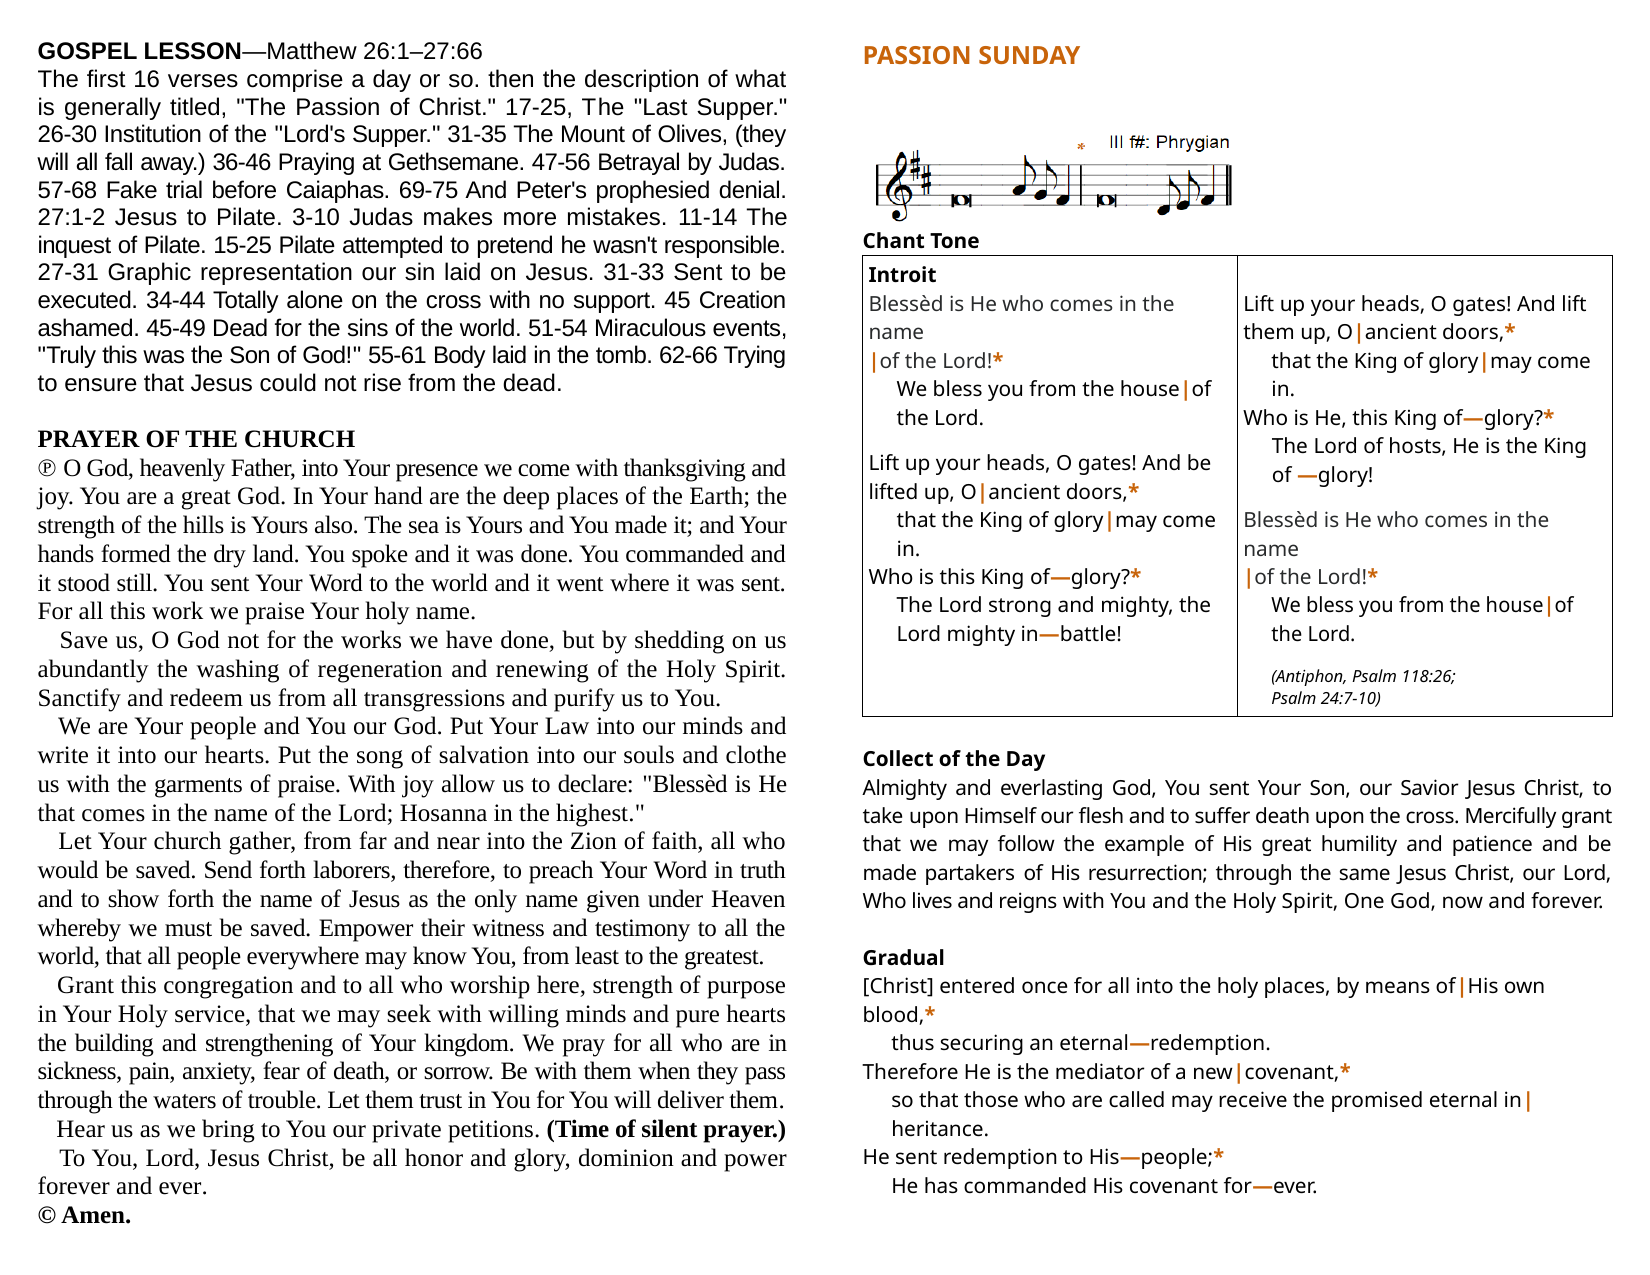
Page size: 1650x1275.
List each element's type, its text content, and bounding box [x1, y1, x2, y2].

text ℗ O God, heavenly Father, into Your presence we come with thanksgiving and joy. You are a great God. In Your hand are the deep places of the Earth; the strength of the hills is Yours also. The sea is Yours and You made it; and Your hands formed the dry land. You spoke and it was done. You commanded and it stood still. You sent Your Word to the world and it went where it was sent. For all this work we praise Your holy name. [37, 453, 787, 625]
table_header Lift up your heads, O gates! And lift them up, O|ancient doors,* that the King of glory|may come in. Who is He, this King of—glory?* The Lord of hosts, He is the King of —glory! Blessèd is He who comes in the name |of the Lord!* We bless you from the house|of the Lord. (Antiphon, Psalm 118:26; Psalm 24:7-10) [1238, 256, 1612, 716]
text so that those who are called may receive the promised eternal in|heritance. [891, 1085, 1612, 1142]
text GOSPEL LESSON—Matthew 26:1–27:66 [37, 37, 787, 65]
picture [872, 127, 1235, 227]
text Save us, O God not for the works we have done, but by shedding on us abundantly the washing of regeneration and renewing of the Holy Spirit. Sanctify and redeem us from all transgressions and purify us to You. [37, 625, 787, 711]
text He has commanded His covenant for—ever. [891, 1171, 1612, 1199]
text Grant this congregation and to all who worship here, strength of purpose in Your Holy service, that we may seek with willing minds and pure hearts the building and strengthening of Your kingdom. We pray for all who are in sickness, pain, anxiety, fear of death, or sorrow. Be with them when they pass through the waters of trouble. Let them trust in You for You will deliver them. [37, 970, 787, 1114]
text PRAYER OF THE CHURCH [37, 424, 787, 453]
text Collect of the Day [862, 744, 1612, 773]
text Chant Tone [862, 100, 1612, 255]
text Almighty and everlasting God, You sent Your Son, our Savior Jesus Christ, to take upon Himself our flesh and to suffer death upon the cross. Mercifully grant that we may follow the example of His great humility and patience and be made partakers of His resurrection; through the same Jesus Christ, our Lord, Who lives and reigns with You and the Holy Spirit, One God, now and forever. [862, 773, 1612, 915]
text thus securing an eternal—redemption. [891, 1028, 1612, 1057]
text [Christ] entered once for all into the holy places, by means of|His own blood,* [862, 972, 1612, 1028]
text He sent redemption to His—people;* [862, 1142, 1612, 1171]
text We are Your people and You our God. Put Your Law into our minds and write it into our hearts. Put the song of salvation into our souls and clothe us with the garments of praise. With joy allow us to declare: "Blessèd is He that comes in the name of the Lord; Hosanna in the highest." [37, 711, 787, 826]
text Hear us as we bring to You our private petitions. (Time of silent prayer.) [37, 1114, 787, 1143]
table_header Introit Blessèd is He who comes in the name |of the Lord!* We bless you from the house|of the Lord. Lift up your heads, O gates! And be lifted up, O|ancient doors,* that the King of glory|may come in. Who is this King of—glory?* The Lord strong and mighty, the Lord mighty in—battle! [863, 256, 1237, 716]
text Gradual [862, 943, 1612, 972]
text The first 16 verses comprise a day or so. then the description of what is generally titled, "The Passion of Christ." 17-25, The "Last Supper." 26-30 Institution of the "Lord's Supper." 31-35 The Mount of Olives, (they will all fall away.) 36-46 Praying at Gethsemane. 47-56 Betrayal by Judas. 57-68 Fake trial before Caiaphas. 69-75 And Peter's prophesied denial. 27:1-2 Jesus to Pilate. 3-10 Judas makes more mistakes. 11-14 The inquest of Pilate. 15-25 Pilate attempted to pretend he wasn't responsible. 27-31 Graphic representation our sin laid on Jesus. 31-33 Sent to be executed. 34-44 Totally alone on the cross with no support. 45 Creation ashamed. 45-49 Dead for the sins of the world. 51-54 Miraculous events, "Truly this was the Son of God!" 55-61 Body laid in the tomb. 62-66 Trying to ensure that Jesus could not rise from the dead. [37, 65, 787, 396]
text Therefore He is the mediator of a new|covenant,* [862, 1057, 1612, 1085]
text To You, Lord, Jesus Christ, be all honor and glory, dominion and power forever and ever. [37, 1143, 787, 1200]
text PASSION SUNDAY [862, 37, 1612, 72]
text Let Your church gather, from far and near into the Zion of faith, all who would be saved. Send forth laborers, therefore, to preach Your Word in truth and to show forth the name of Jesus as the only name given under Heaven whereby we must be saved. Empower their witness and testimony to all the world, that all people everywhere may know You, from least to the greatest. [37, 826, 787, 970]
text © Amen. [37, 1200, 787, 1229]
